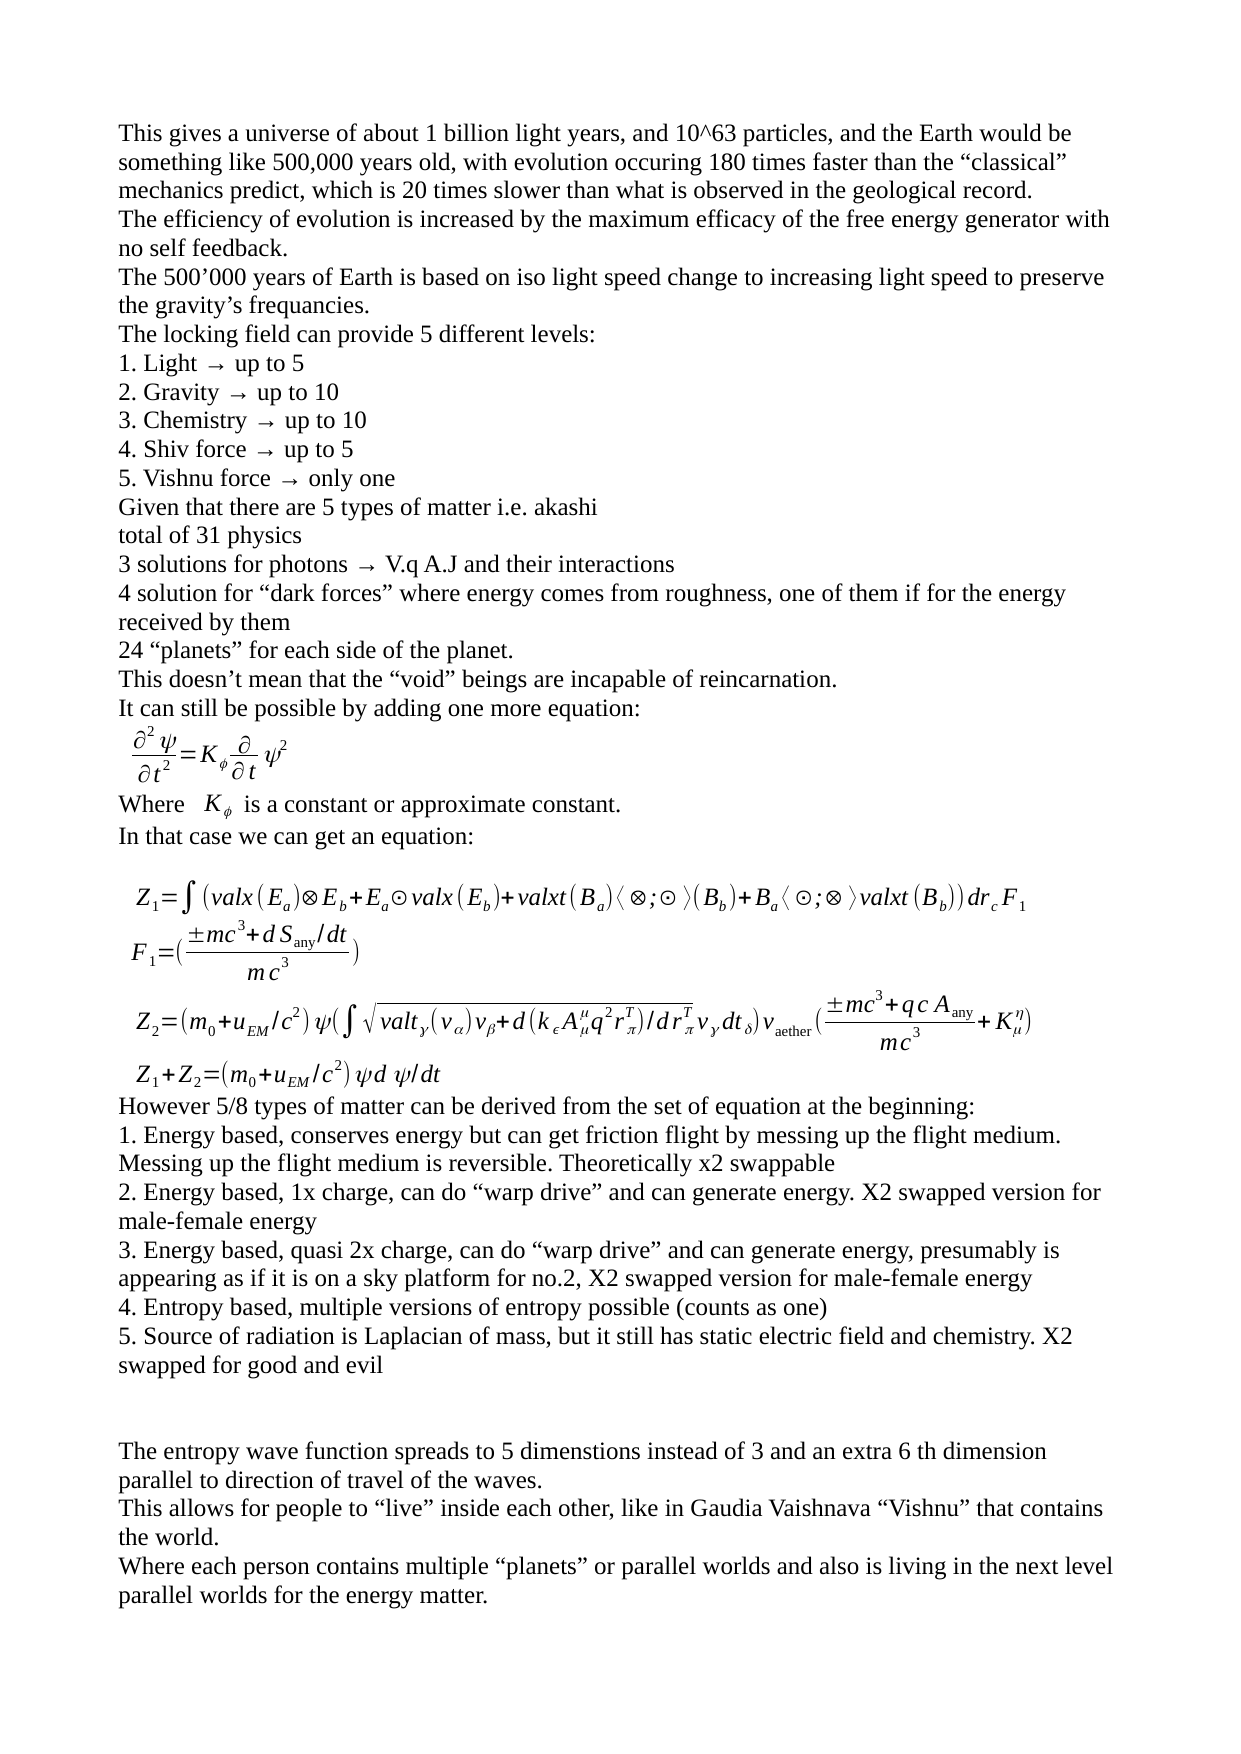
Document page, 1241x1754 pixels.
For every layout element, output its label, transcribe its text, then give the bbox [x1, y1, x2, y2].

text This doesn’t mean that the “void” beings are incapable of reincarnation. [118, 664, 1122, 693]
text 4. Entropy based, multiple versions of entropy possible (counts as one) [118, 1292, 1122, 1321]
text However 5/8 types of matter can be derived from the set of equation at the beginning: [118, 1091, 1122, 1120]
text 24 “planets” for each side of the planet. [118, 636, 1122, 664]
text This gives a universe of about 1 billion light years, and 10^63 particles, and the Earth would be something like 500,000 years old, with evolution occuring 180 times faster than the “classical” mechanics predict, which is 20 times slower than what is observed in the geological record. [118, 118, 1122, 204]
text 2. Gravity → up to 10 [118, 377, 1122, 406]
text 1. Light → up to 5 [118, 348, 1122, 377]
text 4. Shiv force → up to 5 [118, 434, 1122, 463]
text In that case we can get an equation: [118, 821, 1122, 850]
text The efficiency of evolution is increased by the maximum efficacy of the free energy generator with no self feedback. [118, 204, 1122, 262]
text Where is a constant or approximate constant. [118, 789, 1122, 821]
text 2. Energy based, 1x charge, can do “warp drive” and can generate energy. X2 swapped version for male-female energy [118, 1177, 1122, 1235]
text 3 solutions for photons → V.q A.J and their interactions [118, 549, 1122, 578]
text Given that there are 5 types of matter i.e. akashi [118, 492, 1122, 521]
text The locking field can provide 5 different levels: [118, 319, 1122, 348]
text 5. Source of radiation is Laplacian of mass, but it still has static electric field and chemistry. X2 swapped for good and evil [118, 1321, 1122, 1378]
text This allows for people to “live” inside each other, like in Gaudia Vaishnava “Vishnu” that contains the world. [118, 1493, 1122, 1551]
text 3. Chemistry → up to 10 [118, 406, 1122, 434]
text It can still be possible by adding one more equation: [118, 693, 1122, 722]
text 1. Energy based, conserves energy but can get friction flight by messing up the flight medium. Messing up the flight medium is reversible. Theoretically x2 swappable [118, 1120, 1122, 1177]
text 3. Energy based, quasi 2x charge, can do “warp drive” and can generate energy, presumably is appearing as if it is on a sky platform for no.2, X2 swapped version for male-female energy [118, 1235, 1122, 1292]
text Where each person contains multiple “planets” or parallel worlds and also is living in the next level parallel worlds for the energy matter. [118, 1551, 1122, 1608]
text The entropy wave function spreads to 5 dimenstions instead of 3 and an extra 6 th dimension parallel to direction of travel of the waves. [118, 1436, 1122, 1493]
text 5. Vishnu force → only one [118, 463, 1122, 492]
text total of 31 physics [118, 521, 1122, 549]
text The 500’000 years of Earth is based on iso light speed change to increasing light speed to preserve the gravity’s frequancies. [118, 262, 1122, 319]
text 4 solution for “dark forces” where energy comes from roughness, one of them if for the energy received by them [118, 578, 1122, 636]
